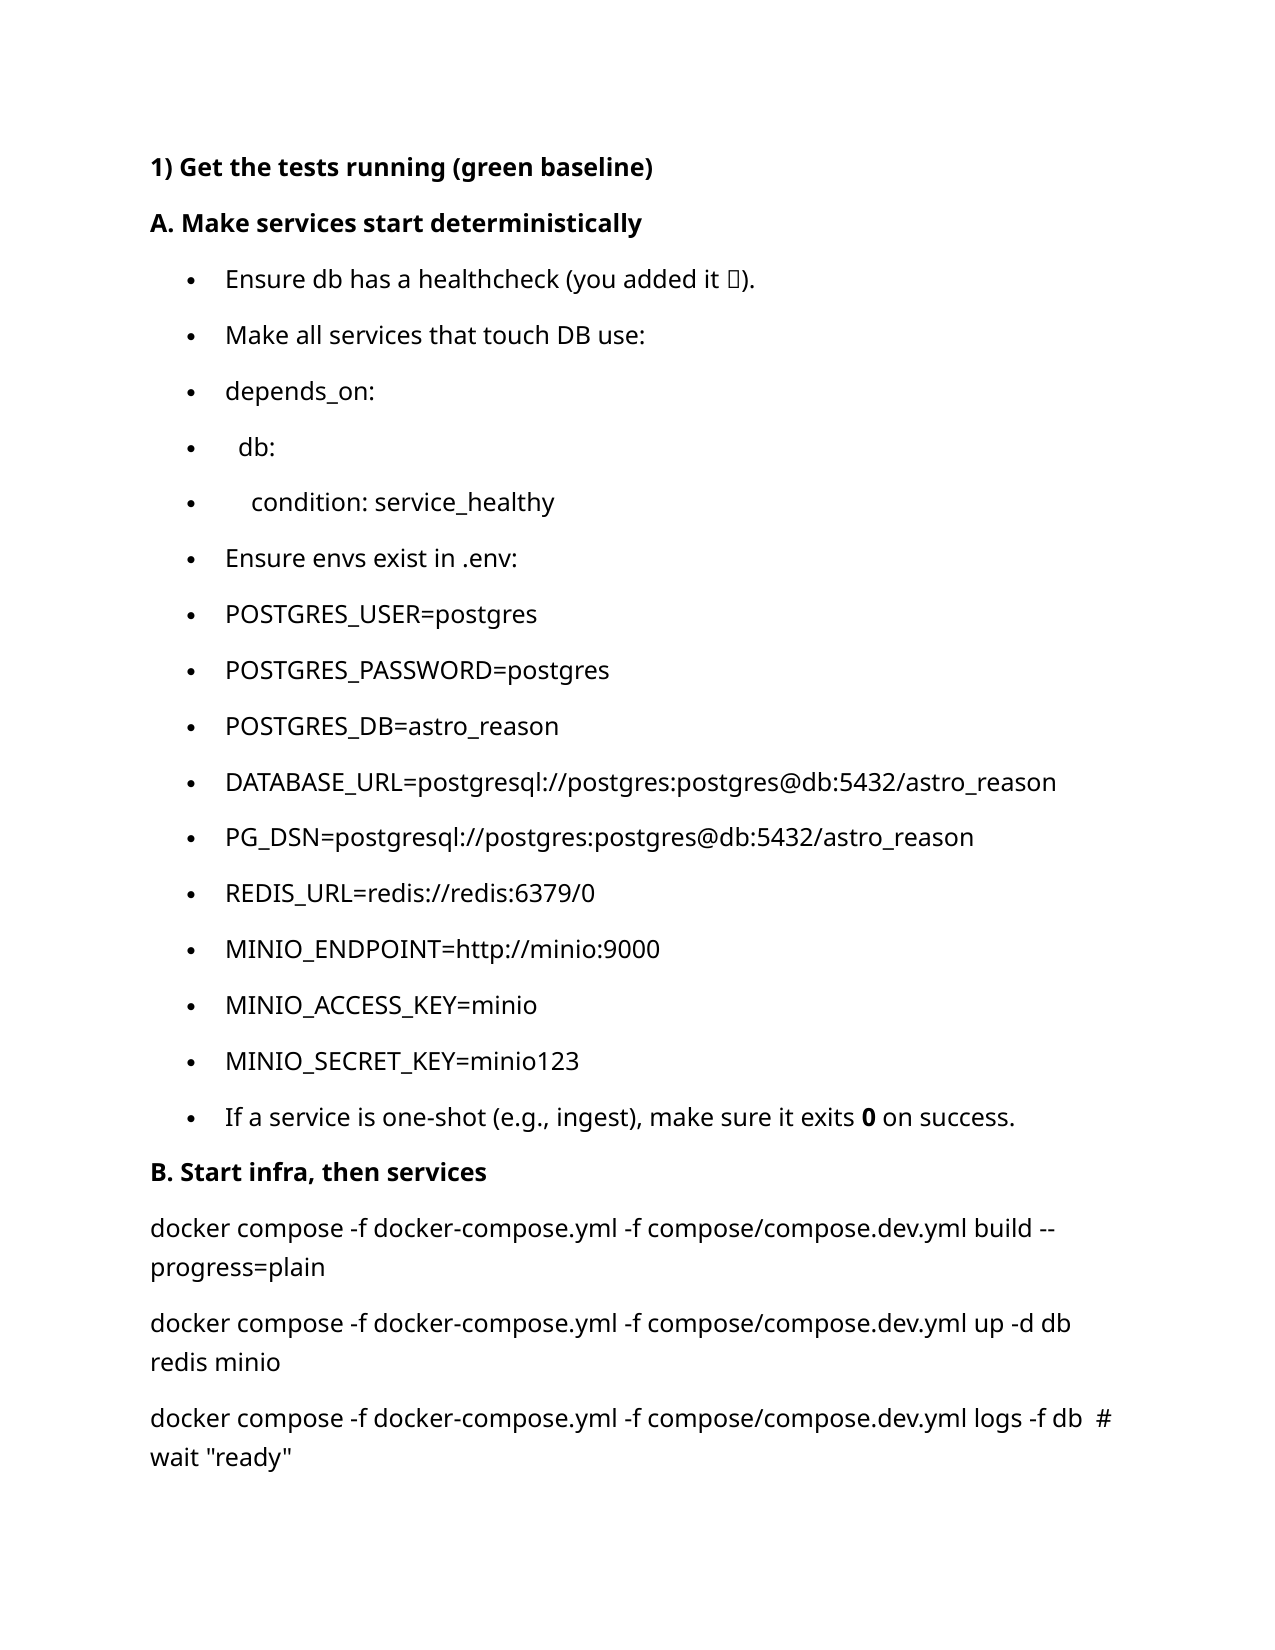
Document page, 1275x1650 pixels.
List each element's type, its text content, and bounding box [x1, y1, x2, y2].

list condition: service_healthy [187, 485, 1125, 519]
text docker compose -f docker-compose.yml -f compose/compose.dev.yml up -d db redis minio [150, 1306, 1125, 1379]
text docker compose -f docker-compose.yml -f compose/compose.dev.yml logs -f db # wait "ready" [150, 1401, 1125, 1474]
list REDIS_URL=redis://redis:6379/0 [187, 876, 1125, 910]
list If a service is one-shot (e.g., ingest), make sure it exits 0 on success. [187, 1099, 1125, 1133]
list MINIO_SECRET_KEY=minio123 [187, 1043, 1125, 1077]
text docker compose -f docker-compose.yml -f compose/compose.dev.yml build --progress=plain [150, 1211, 1125, 1284]
list MINIO_ACCESS_KEY=minio [187, 987, 1125, 1022]
list Make all services that touch DB use: [187, 317, 1125, 352]
list db: [187, 429, 1125, 463]
text 1) Get the tests running (green baseline) [150, 150, 1125, 184]
text A. Make services start deterministically [150, 206, 1125, 240]
list POSTGRES_PASSWORD=postgres [187, 652, 1125, 687]
list POSTGRES_DB=astro_reason [187, 708, 1125, 742]
list MINIO_ENDPOINT=http://minio:9000 [187, 932, 1125, 966]
list DATABASE_URL=postgresql://postgres:postgres@db:5432/astro_reason [187, 764, 1125, 798]
list POSTGRES_USER=postgres [187, 597, 1125, 631]
list Ensure envs exist in .env: [187, 541, 1125, 575]
list PG_DSN=postgresql://postgres:postgres@db:5432/astro_reason [187, 820, 1125, 854]
text B. Start infra, then services [150, 1155, 1125, 1189]
list Ensure db has a healthcheck (you added it ✅). [187, 262, 1125, 296]
list depends_on: [187, 373, 1125, 407]
